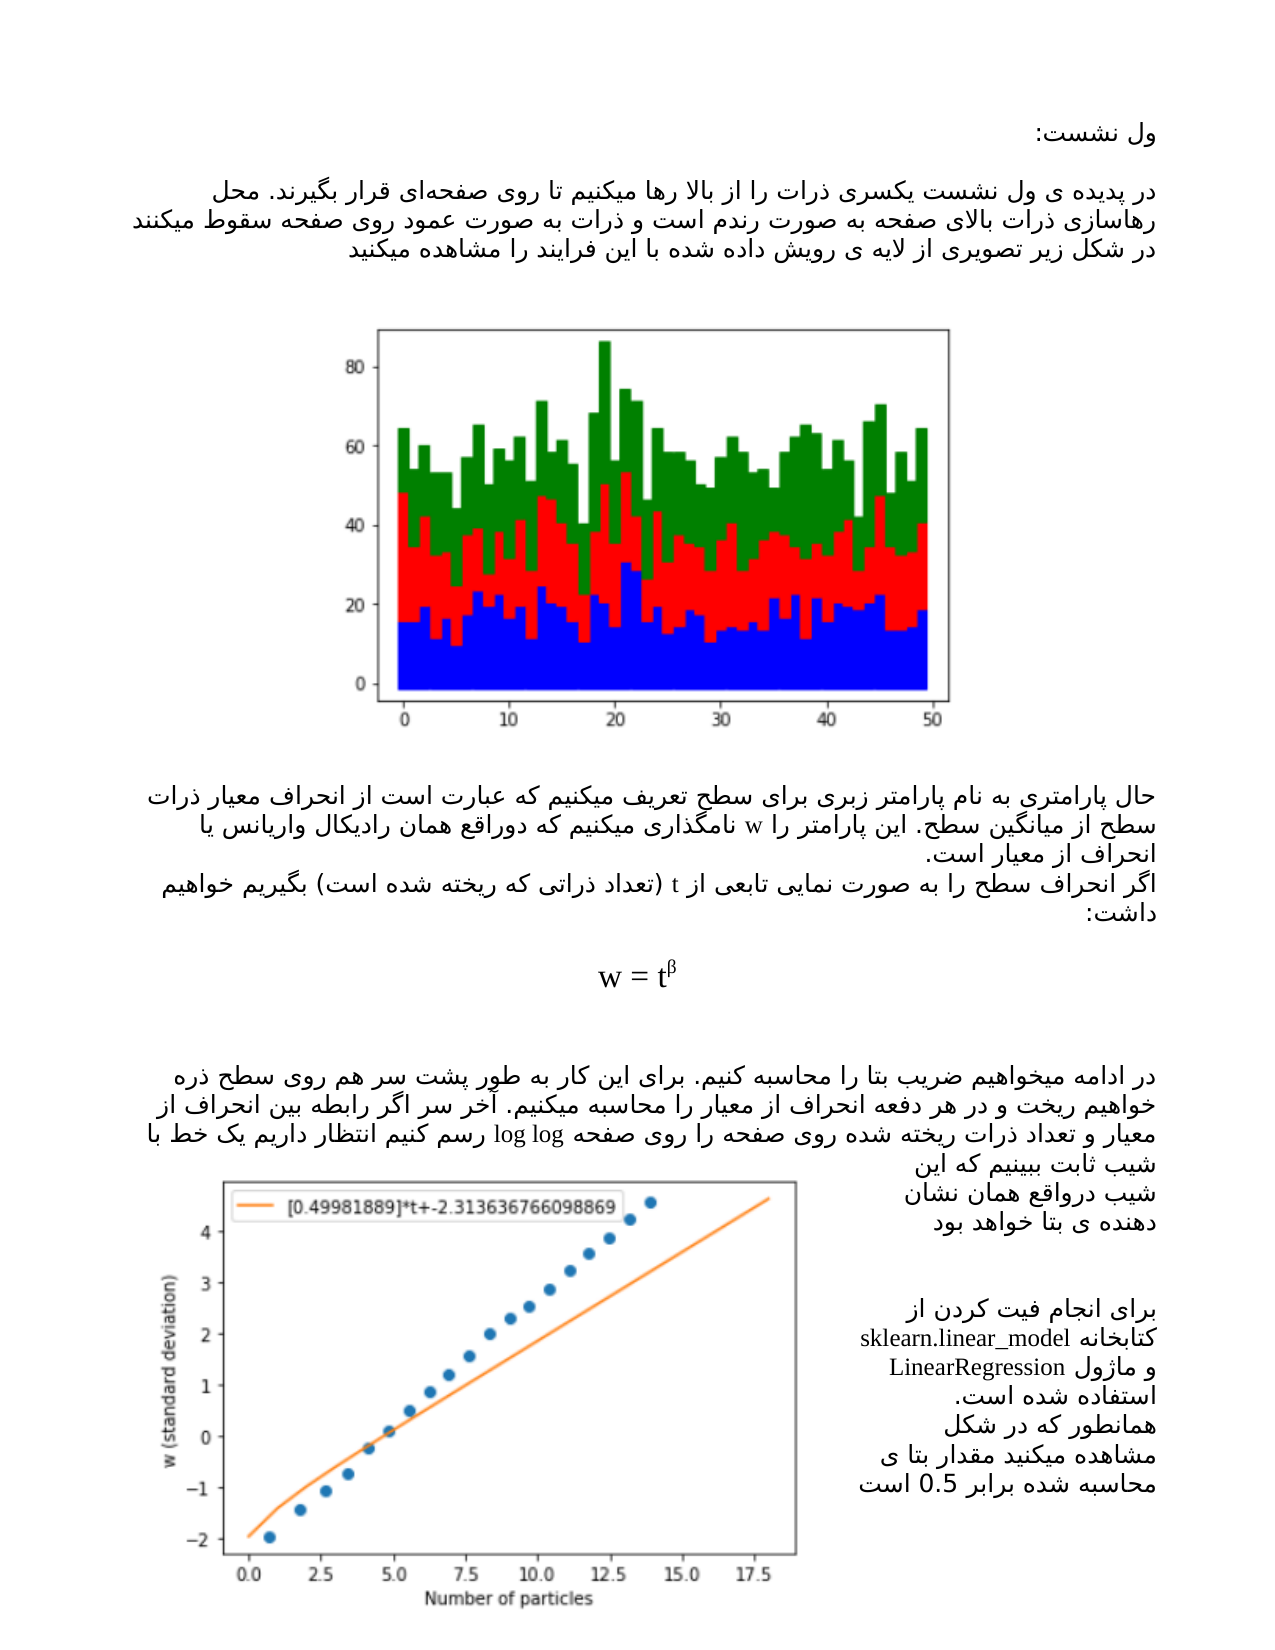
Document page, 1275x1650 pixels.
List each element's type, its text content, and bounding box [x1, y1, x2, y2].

text حال پارامتری به نام پارامتر زبری برای سطح تعریف میکنیم که عبارت است از انحراف معیار ذرات سطح از میانگین سطح. این پارامتر را w نامگذاری میکنیم که دوراقع همان رادیکال واریانس یا انحراف از معیار است. [118, 781, 1157, 869]
text همانطور که در شکل مشاهده میکنید مقدار بتا ی محاسبه شده برابر 0.5 است [854, 1411, 1157, 1498]
text [118, 1411, 137, 1498]
picture [316, 303, 1006, 762]
text در ادامه میخواهیم ضریب بتا را محاسبه کنیم. برای این کار به طور پشت سر هم روی سطح ذره خواهیم ریخت و در هر دفعه انحراف از معیار را محاسبه میکنیم. آخر سر اگر رابطه بین انحراف از معیار و تعداد ذرات ریخته شده روی صفحه را روی صفحه‌ log log رسم کنیم انتظار داریم یک خط با شیب ثابت ببینیم که این شیب در‌واقع همان نشان دهنده ی بتا خواهد بود [118, 1061, 1157, 1236]
text برای انجام فیت کردن از کتابخانه sklearn.linear_model و ماژول LinearRegression استفاده شده است. [854, 1294, 1157, 1411]
text اگر انحراف سطح را به صورت نمایی تابعی از t (تعداد ذراتی که ریخته شده است) بگیریم خواهیم داشت: [118, 869, 1157, 927]
text در پدیده ی ول نشست یکسری ذرات را از بالا رها میکنیم تا روی صفحه‌ای قرار بگیرند. محل رهاسازی ذرات بالای صفحه به صورت رندم است و ذرات به صورت عمود روی صفحه سقوط میکنند [118, 176, 1157, 234]
text w = tβ [118, 956, 1157, 994]
text ول نشست: [118, 118, 1157, 147]
text [118, 1294, 137, 1411]
picture [137, 1165, 854, 1625]
text در شکل زیر تصویری از لایه ی رویش داده شده با این فرايند را مشاهده میکنید [118, 234, 1157, 263]
